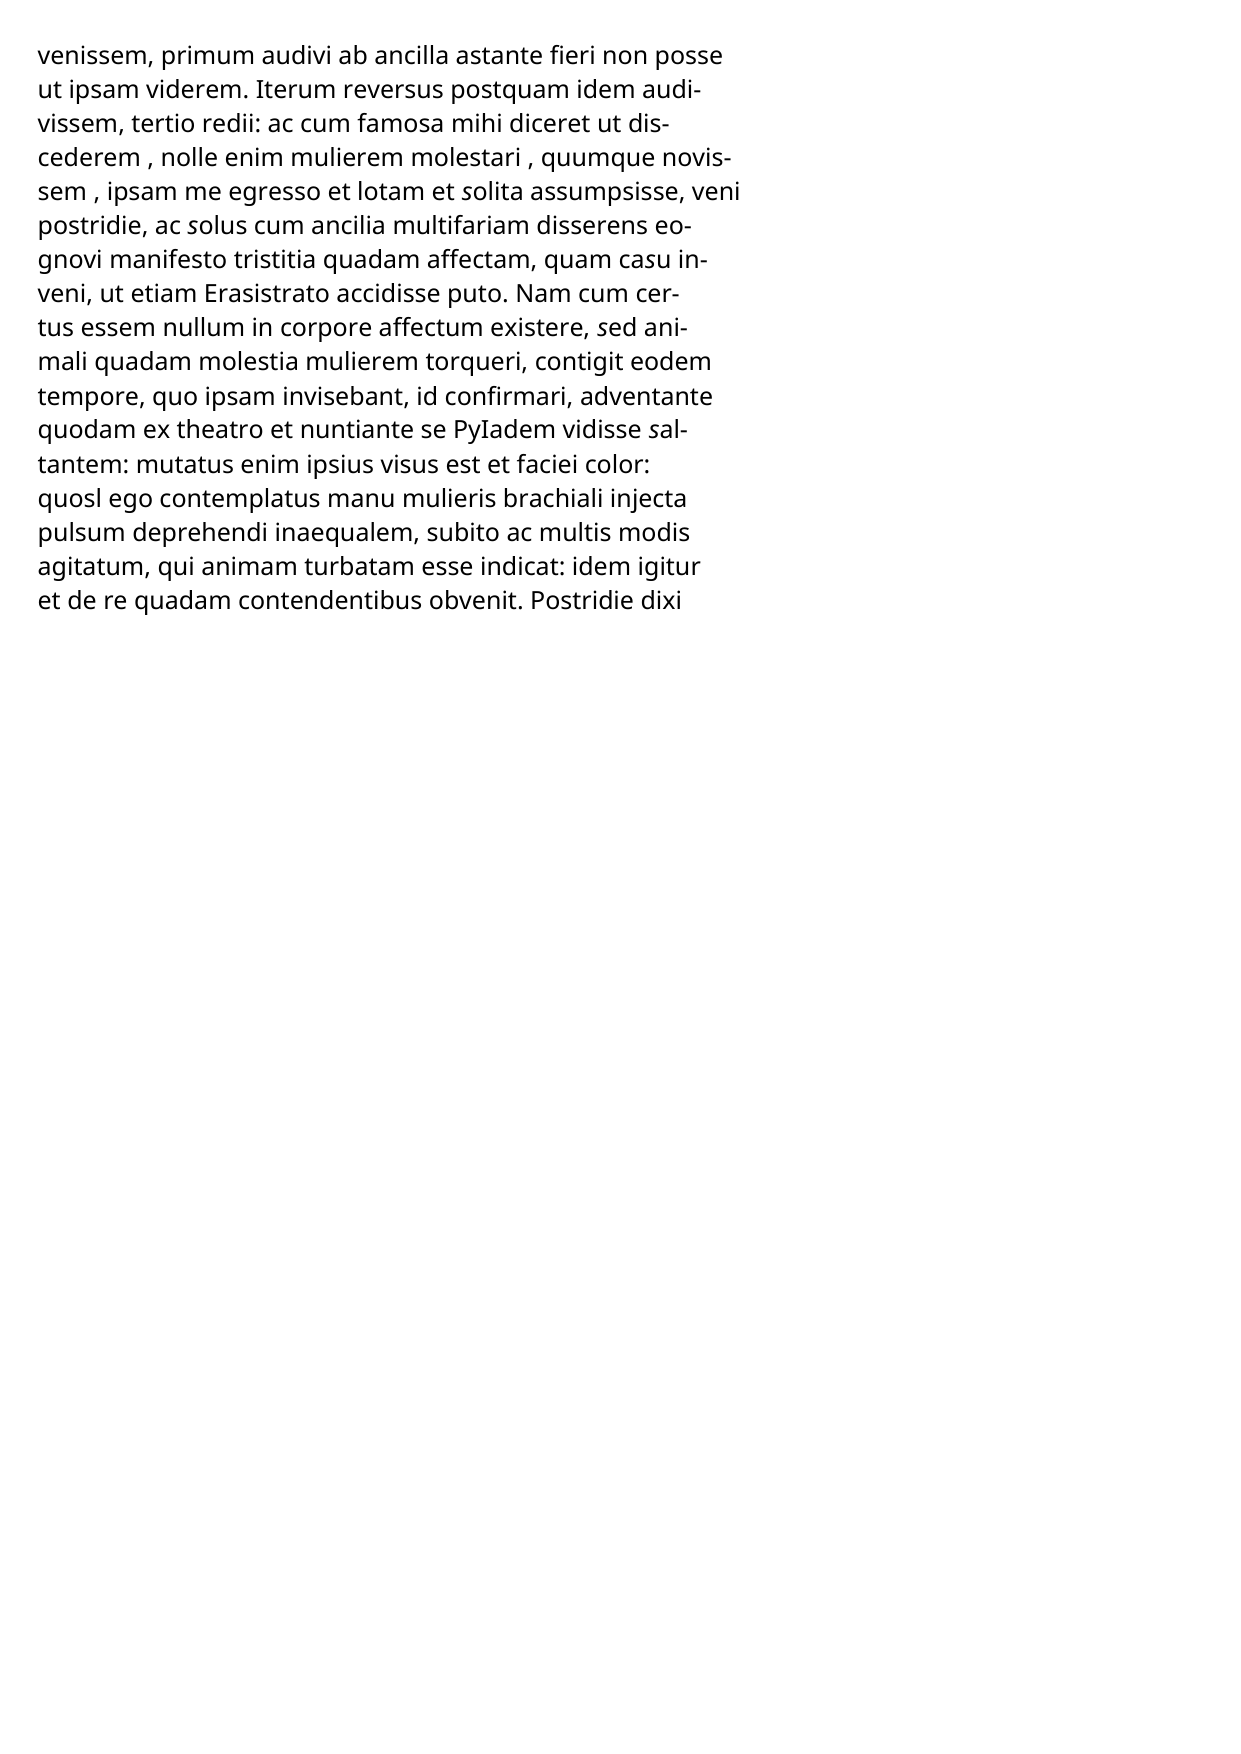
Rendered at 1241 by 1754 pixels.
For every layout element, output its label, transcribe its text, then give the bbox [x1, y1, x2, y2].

text venissem, primum audivi ab ancilla astante fieri non posse ut ipsam viderem. Iterum reversus postquam idem audi- vissem, tertio redii: ac cum famosa mihi diceret ut dis- cederem , nolle enim mulierem molestari , quumque novis- sem , ipsam me egresso et lotam et solita assumpsisse, veni postridie, ac solus cum ancilia multifariam disserens eo- gnovi manifesto tristitia quadam affectam, quam casu in- veni, ut etiam Erasistrato accidisse puto. Nam cum cer- tus essem nullum in corpore affectum existere, sed ani- mali quadam molestia mulierem torqueri, contigit eodem tempore, quo ipsam invisebant, id confirmari, adventante quodam ex theatro et nuntiante se PyIadem vidisse sal- tantem: mutatus enim ipsius visus est et faciei color: quosl ego contemplatus manu mulieris brachiali injecta pulsum deprehendi inaequalem, subito ac multis modis agitatum, qui animam turbatam esse indicat: idem igitur et de re quadam contendentibus obvenit. Postridie dixi [37, 37, 1203, 617]
